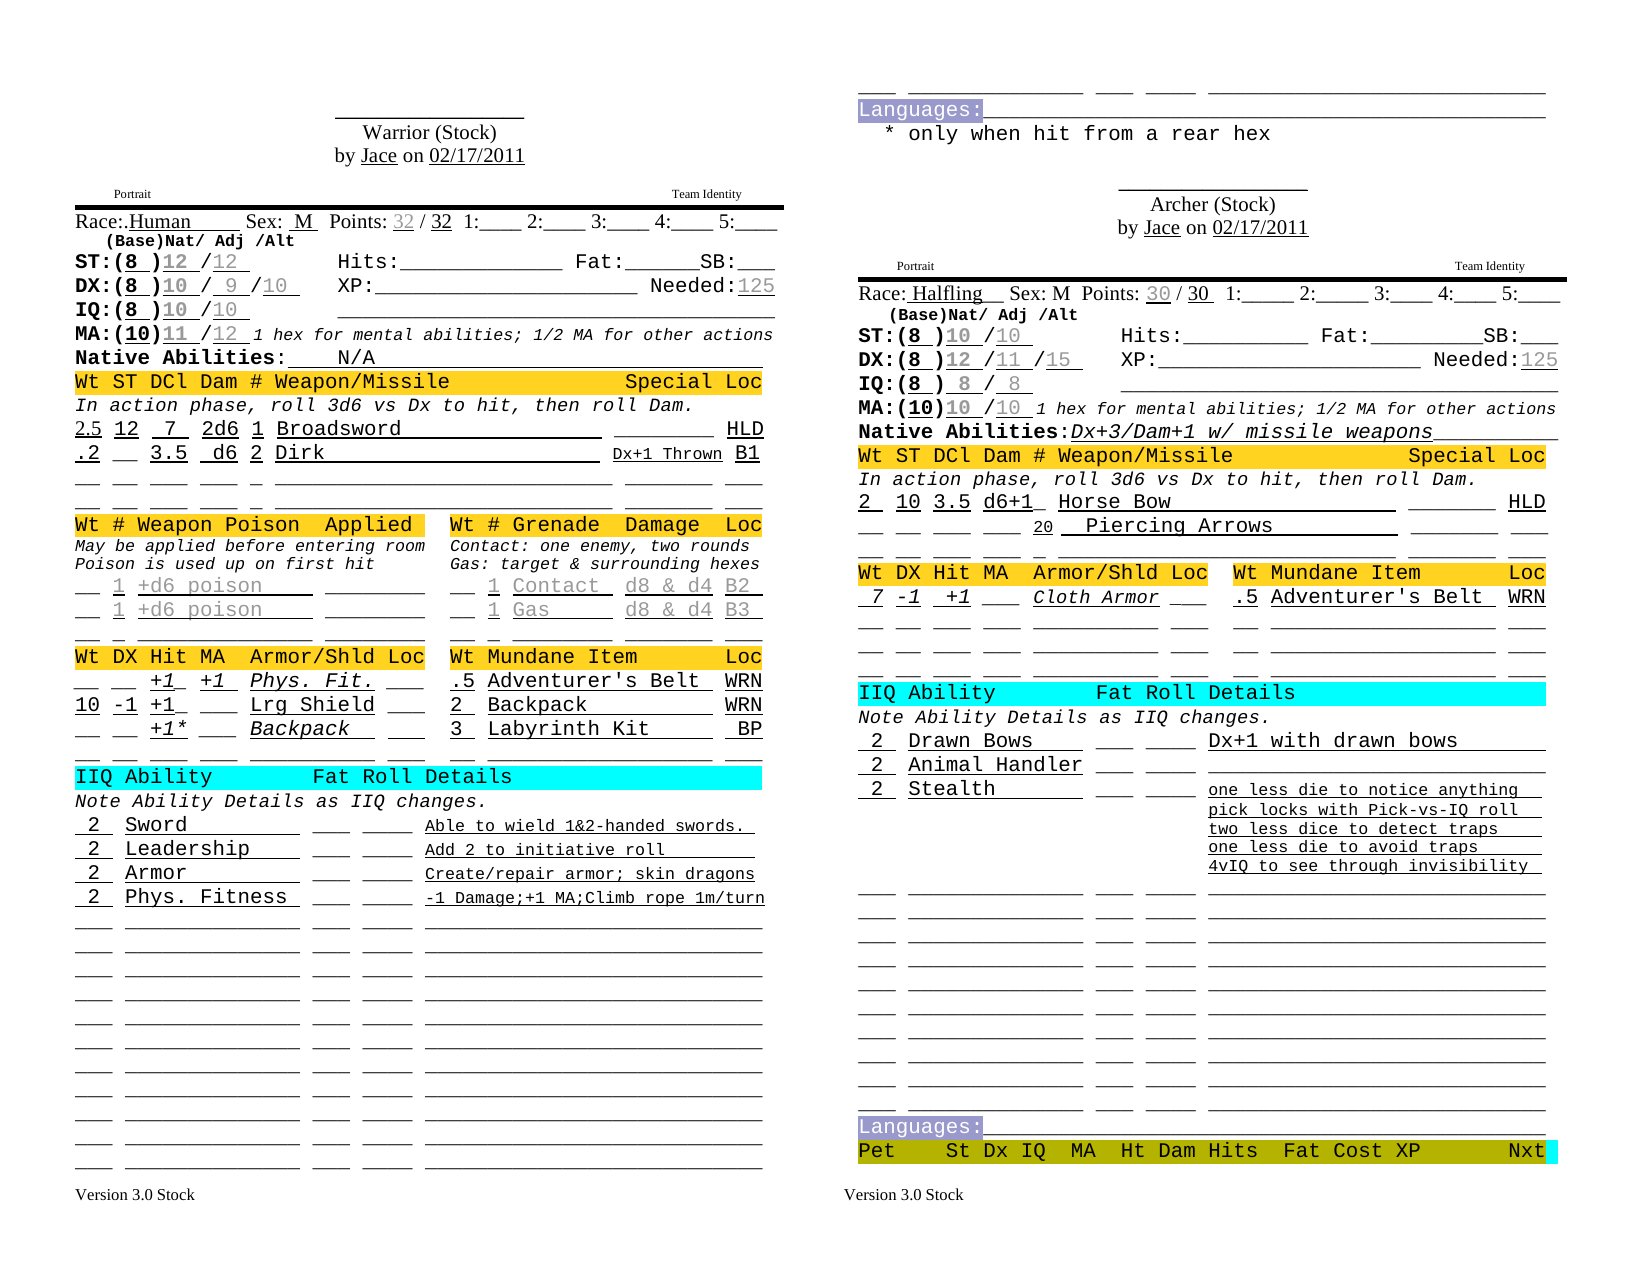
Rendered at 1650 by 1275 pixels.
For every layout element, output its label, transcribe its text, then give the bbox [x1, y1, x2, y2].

text ___ ______________ ___ ____ ___________________________ [75, 1030, 784, 1054]
text __ 1 +d6 poison ________ __ 1 Contact d8 & d4 B2 [75, 574, 784, 598]
text Race: Halfling__ Sex: M Points: 30 / 30 1:_____ 2:_____ 3:____ 4:____ 5:____ [858, 282, 1567, 307]
text __ __ ___ ___ __________ ___ __ __________________ ___ [858, 634, 1567, 658]
text __ __ ___ ___ _ ___________________________ _______ ___ [75, 466, 784, 489]
text ___ ______________ ___ ____ ___________________________ [75, 982, 784, 1006]
text 2 Drawn Bows ___ ____ Dx+1 with drawn bows [858, 730, 1567, 754]
text ___ ______________ ___ ____ ___________________________ [858, 75, 1567, 99]
text Languages:_____________________________________________ [858, 99, 1567, 123]
text ___ ______________ ___ ____ ___________________________ [75, 1149, 784, 1173]
text __ __ +1_ +1 Phys. Fit. ___ .5 Adventurer's Belt WRN [75, 670, 784, 694]
text 4vIQ to see through invisibility [858, 858, 1567, 876]
text ___ ______________ ___ ____ ___________________________ [858, 900, 1567, 924]
text IQ:(8 )10 /10 ___________________________________ [75, 299, 784, 323]
text Portrait Team Identity [75, 179, 784, 205]
text Wt ST DCl Dam # Weapon/Missile Special Loc [75, 371, 784, 395]
text * only when hit from a rear hex [858, 123, 1567, 147]
text __________________ [858, 170, 1567, 193]
text Note Ability Details as IIQ changes. [858, 706, 1567, 730]
text __ _ ______________ ________ __ _ ________ _______ ___ [75, 622, 784, 646]
text 2 Leadership ___ ____ Add 2 to initiative roll [75, 838, 784, 862]
text Portrait Team Identity [858, 251, 1567, 277]
text DX:(8 )12 /11 /15 XP:_____________________ Needed:125 [858, 349, 1567, 373]
text one less die to avoid traps [858, 839, 1567, 858]
text May be applied before entering room Contact: one enemy, two rounds [75, 537, 784, 556]
text Race:.Human Sex: M Points: 32 / 32 1:____ 2:____ 3:____ 4:____ 5:____ [75, 210, 784, 233]
text ST:(8 )10 /10 Hits:__________ Fat:_________SB:___ [858, 325, 1567, 349]
text Pet St Dx IQ MA Ht Dam Hits Fat Cost XP Nxt [858, 1140, 1567, 1164]
text ___ ______________ ___ ____ ___________________________ [858, 1044, 1567, 1068]
text ___ ______________ ___ ____ ___________________________ [75, 958, 784, 982]
text __ 1 +d6 poison ________ __ 1 Gas d8 & d4 B3 [75, 598, 784, 622]
text __ __ ___ ___ __________ ___ __ __________________ ___ [858, 658, 1567, 682]
text ___ ______________ ___ ____ ___________________________ [858, 948, 1567, 972]
text by Jace on 02/17/2011 [75, 144, 784, 167]
text ___ ______________ ___ ____ ___________________________ [75, 910, 784, 934]
text MA:(10)11 /12 1 hex for mental abilities; 1/2 MA for other actions [75, 323, 784, 347]
text __ __ ___ ___ 20 Piercing Arrows _______ ___ [858, 514, 1567, 538]
text In action phase, roll 3d6 vs Dx to hit, then roll Dam. [75, 395, 784, 417]
text (Base)Nat/ Adj /Alt [75, 233, 784, 251]
text __ __ ___ ___ __________ ___ __ __________________ ___ [75, 742, 784, 766]
text ST:(8 )12 /12 Hits:_____________ Fat:______SB:___ [75, 251, 784, 275]
text (Base)Nat/ Adj /Alt [858, 307, 1567, 325]
text two less dice to detect traps [858, 821, 1567, 839]
text ___ ______________ ___ ____ ___________________________ [75, 1126, 784, 1149]
text Languages:_____________________________________________ [858, 1116, 1567, 1140]
text 2 Animal Handler ___ ____ ___________________________ [858, 754, 1567, 778]
text ___ ______________ ___ ____ ___________________________ [858, 1020, 1567, 1044]
text Archer (Stock) [858, 193, 1567, 216]
text ___ ______________ ___ ____ ___________________________ [858, 1068, 1567, 1092]
text ___ ______________ ___ ____ ___________________________ [75, 1102, 784, 1126]
text Note Ability Details as IIQ changes. [75, 790, 784, 814]
text 2 Armor ___ ____ Create/repair armor; skin dragons [75, 862, 784, 886]
text __ __ ___ ___ _ ___________________________ _______ ___ [858, 538, 1567, 562]
text ___ ______________ ___ ____ ___________________________ [75, 1006, 784, 1030]
text In action phase, roll 3d6 vs Dx to hit, then roll Dam. [858, 469, 1567, 491]
text ___ ______________ ___ ____ ___________________________ [858, 924, 1567, 948]
text 2 10 3.5 d6+1_ Horse Bow _______ HLD [858, 491, 1567, 514]
text 10 -1 +1_ ___ Lrg Shield ___ 2 Backpack WRN [75, 694, 784, 718]
text ___ ______________ ___ ____ ___________________________ [858, 1092, 1567, 1116]
text MA:(10)10 /10 1 hex for mental abilities; 1/2 MA for other actions [858, 397, 1567, 421]
text ___ ______________ ___ ____ ___________________________ [75, 1054, 784, 1078]
text Poison is used up on first hit Gas: target & surrounding hexes [75, 556, 784, 574]
text pick locks with Pick-vs-IQ roll [858, 802, 1567, 821]
text DX:(8 )10 / 9 /10 XP:_____________________ Needed:125 [75, 275, 784, 299]
text 2 Phys. Fitness ___ ____ -1 Damage;+1 MA;Climb rope 1m/turn [75, 886, 784, 910]
text ___ ______________ ___ ____ ___________________________ [75, 1078, 784, 1102]
text IIQ Ability Fat Roll Details [75, 766, 784, 790]
text 7 -1 +1 ___ Cloth Armor ___ .5 Adventurer's Belt WRN [858, 586, 1567, 610]
text Wt DX Hit MA Armor/Shld Loc Wt Mundane Item Loc [858, 562, 1567, 586]
text 2 Sword ___ ____ Able to wield 1&2-handed swords. [75, 814, 784, 838]
text Warrior (Stock) [75, 121, 784, 144]
text Wt DX Hit MA Armor/Shld Loc Wt Mundane Item Loc [75, 646, 784, 670]
text 2 Stealth ___ ____ one less die to notice anything [858, 778, 1567, 802]
text ___ ______________ ___ ____ ___________________________ [858, 876, 1567, 900]
text __ __ ___ ___ __________ ___ __ __________________ ___ [858, 610, 1567, 634]
text __ __ ___ ___ _ ___________________________ _______ ___ [75, 489, 784, 513]
text by Jace on 02/17/2011 [858, 216, 1567, 239]
text 2.5 12 7 2d6 1 Broadsword ________ HLD [75, 417, 784, 442]
text ___ ______________ ___ ____ ___________________________ [858, 972, 1567, 996]
text Wt ST DCl Dam # Weapon/Missile Special Loc [858, 445, 1567, 469]
text Native Abilities: N/A [75, 347, 784, 371]
text ___ ______________ ___ ____ ___________________________ [75, 934, 784, 958]
text __ __ +1* ___ Backpack 3 Labyrinth Kit BP [75, 718, 784, 742]
text IIQ Ability Fat Roll Details [858, 682, 1567, 706]
text __________________ [75, 98, 784, 121]
text .2 __ 3.5 d6 2 Dirk Dx+1 Thrown B1 [75, 442, 784, 466]
text ___ ______________ ___ ____ ___________________________ [858, 996, 1567, 1020]
text IQ:(8 ) 8 / 8 ___________________________________ [858, 373, 1567, 397]
text Wt # Weapon Poison Applied Wt # Grenade Damage Loc [75, 513, 784, 537]
text Native Abilities:Dx+3/Dam+1 w/ missile weapons__________ [858, 421, 1567, 445]
